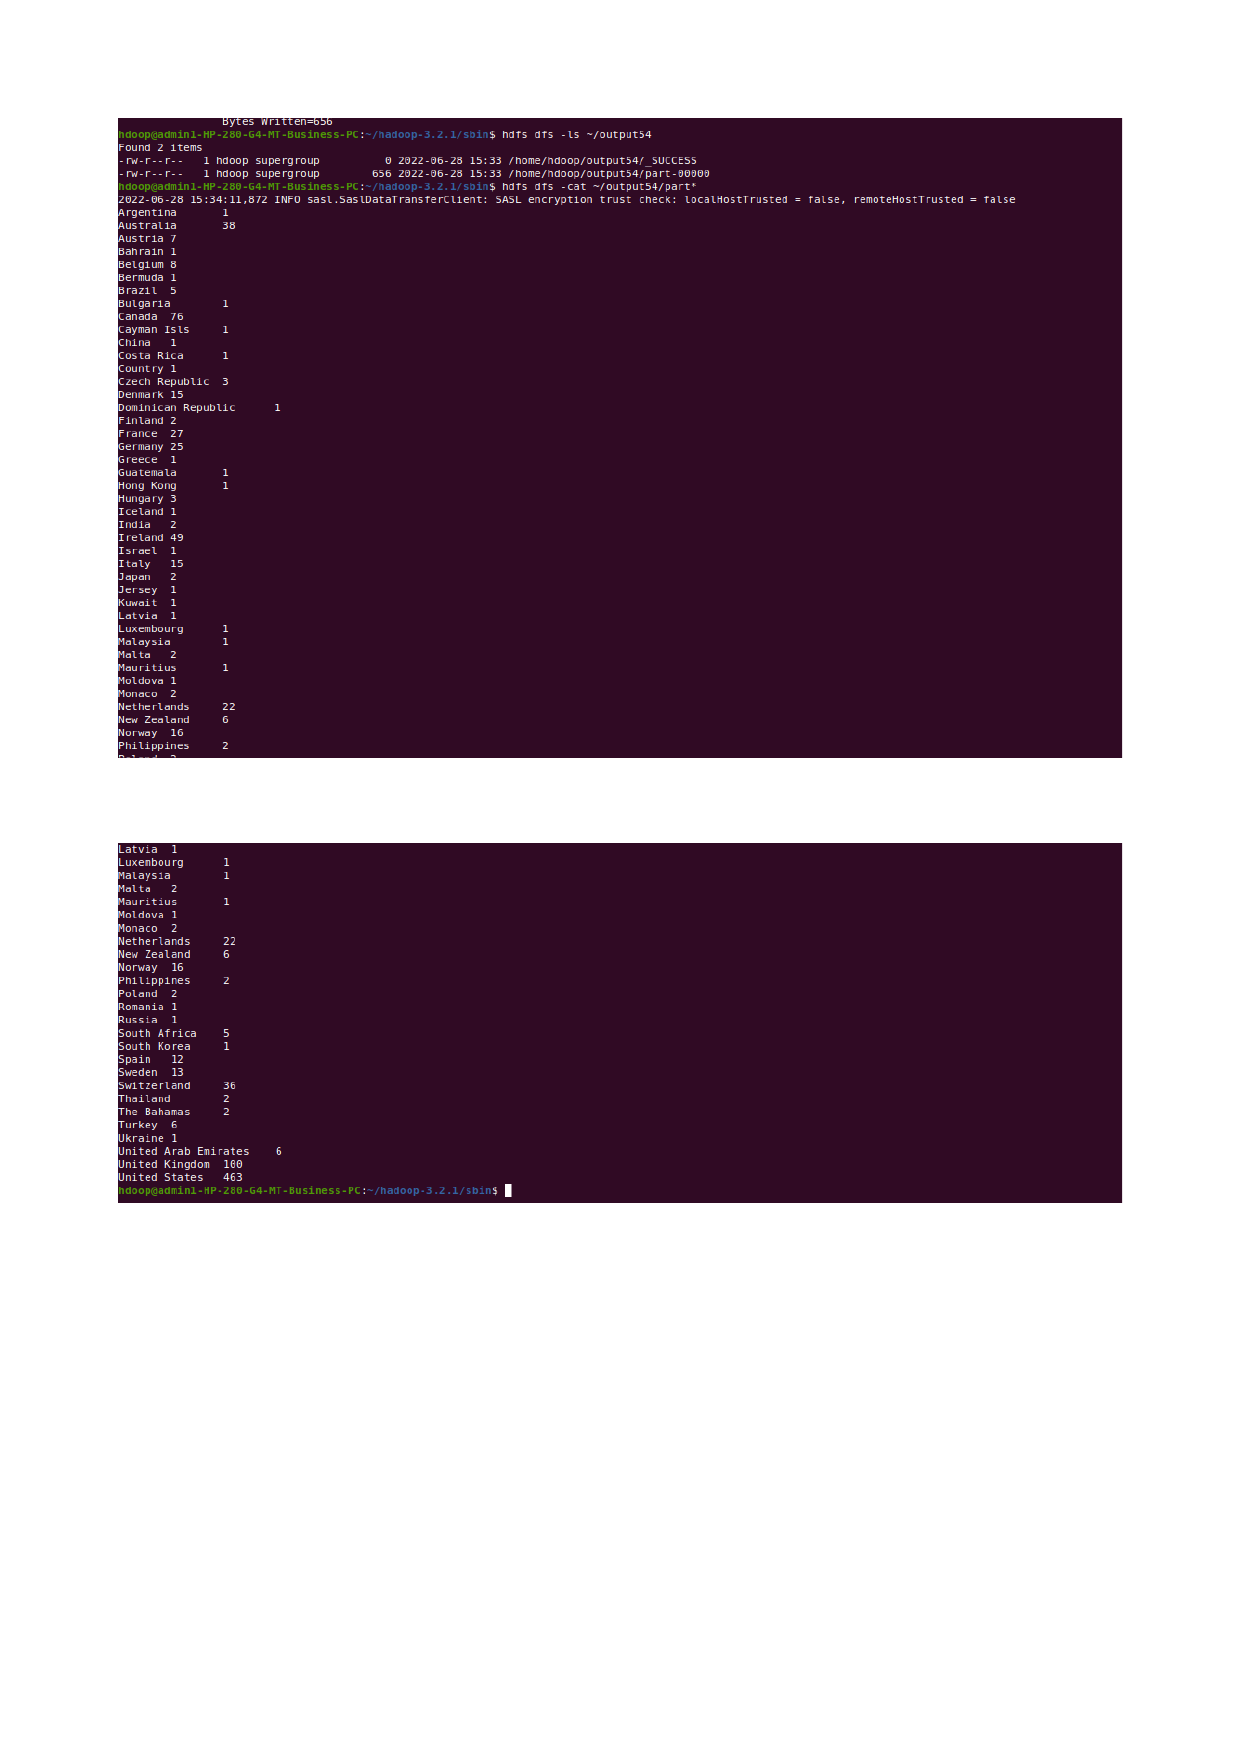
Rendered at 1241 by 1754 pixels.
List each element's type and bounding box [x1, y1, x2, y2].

picture [118, 843, 1123, 1203]
picture [118, 118, 1123, 758]
